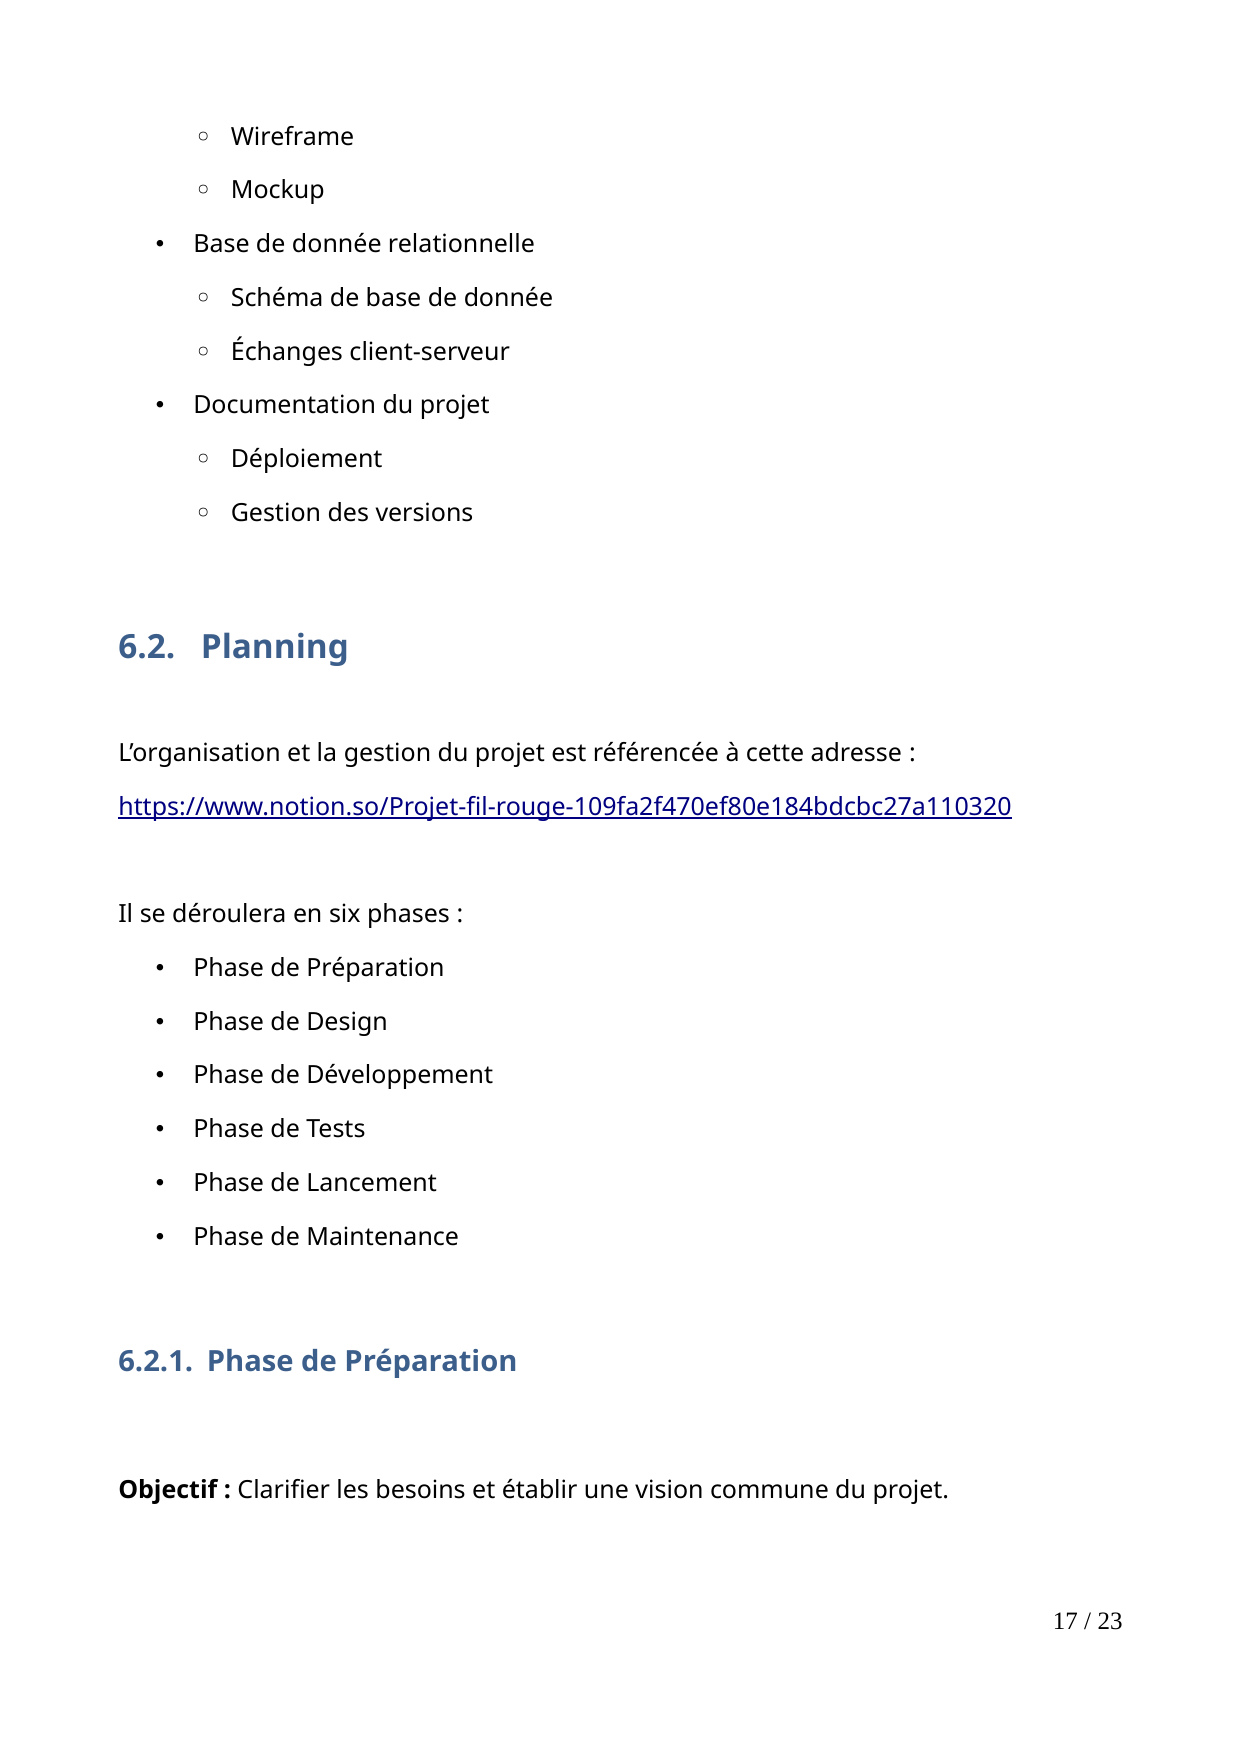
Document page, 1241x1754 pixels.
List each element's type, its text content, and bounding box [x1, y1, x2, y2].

list Phase de Maintenance [156, 1218, 1122, 1252]
list Phase de Design [156, 1003, 1122, 1037]
text Il se déroulera en six phases : [118, 896, 1122, 930]
list Déploiement [193, 441, 1122, 475]
text L’organisation et la gestion du projet est référencée à cette adresse : [118, 734, 1122, 768]
list Wireframe [193, 118, 1122, 152]
list Documentation du projet [156, 387, 1122, 421]
list Phase de Développement [156, 1057, 1122, 1091]
list Schéma de base de donnée [193, 279, 1122, 313]
list Base de donnée relationnelle [156, 226, 1122, 260]
list Phase de Tests [156, 1111, 1122, 1145]
list Échanges client-serveur [193, 333, 1122, 367]
text Objectif : Clarifier les besoins et établir une vision commune du projet. [118, 1432, 1122, 1505]
subtitle Phase de Préparation [118, 1340, 1122, 1419]
list Phase de Préparation [156, 949, 1122, 983]
list Phase de Lancement [156, 1164, 1122, 1198]
list Mockup [193, 172, 1122, 206]
list Gestion des versions [193, 494, 1122, 528]
text https://www.notion.so/Projet-fil-rouge-109fa2f470ef80e184bdcbc27a110320 [118, 788, 1122, 822]
subtitle Planning [118, 623, 1122, 668]
